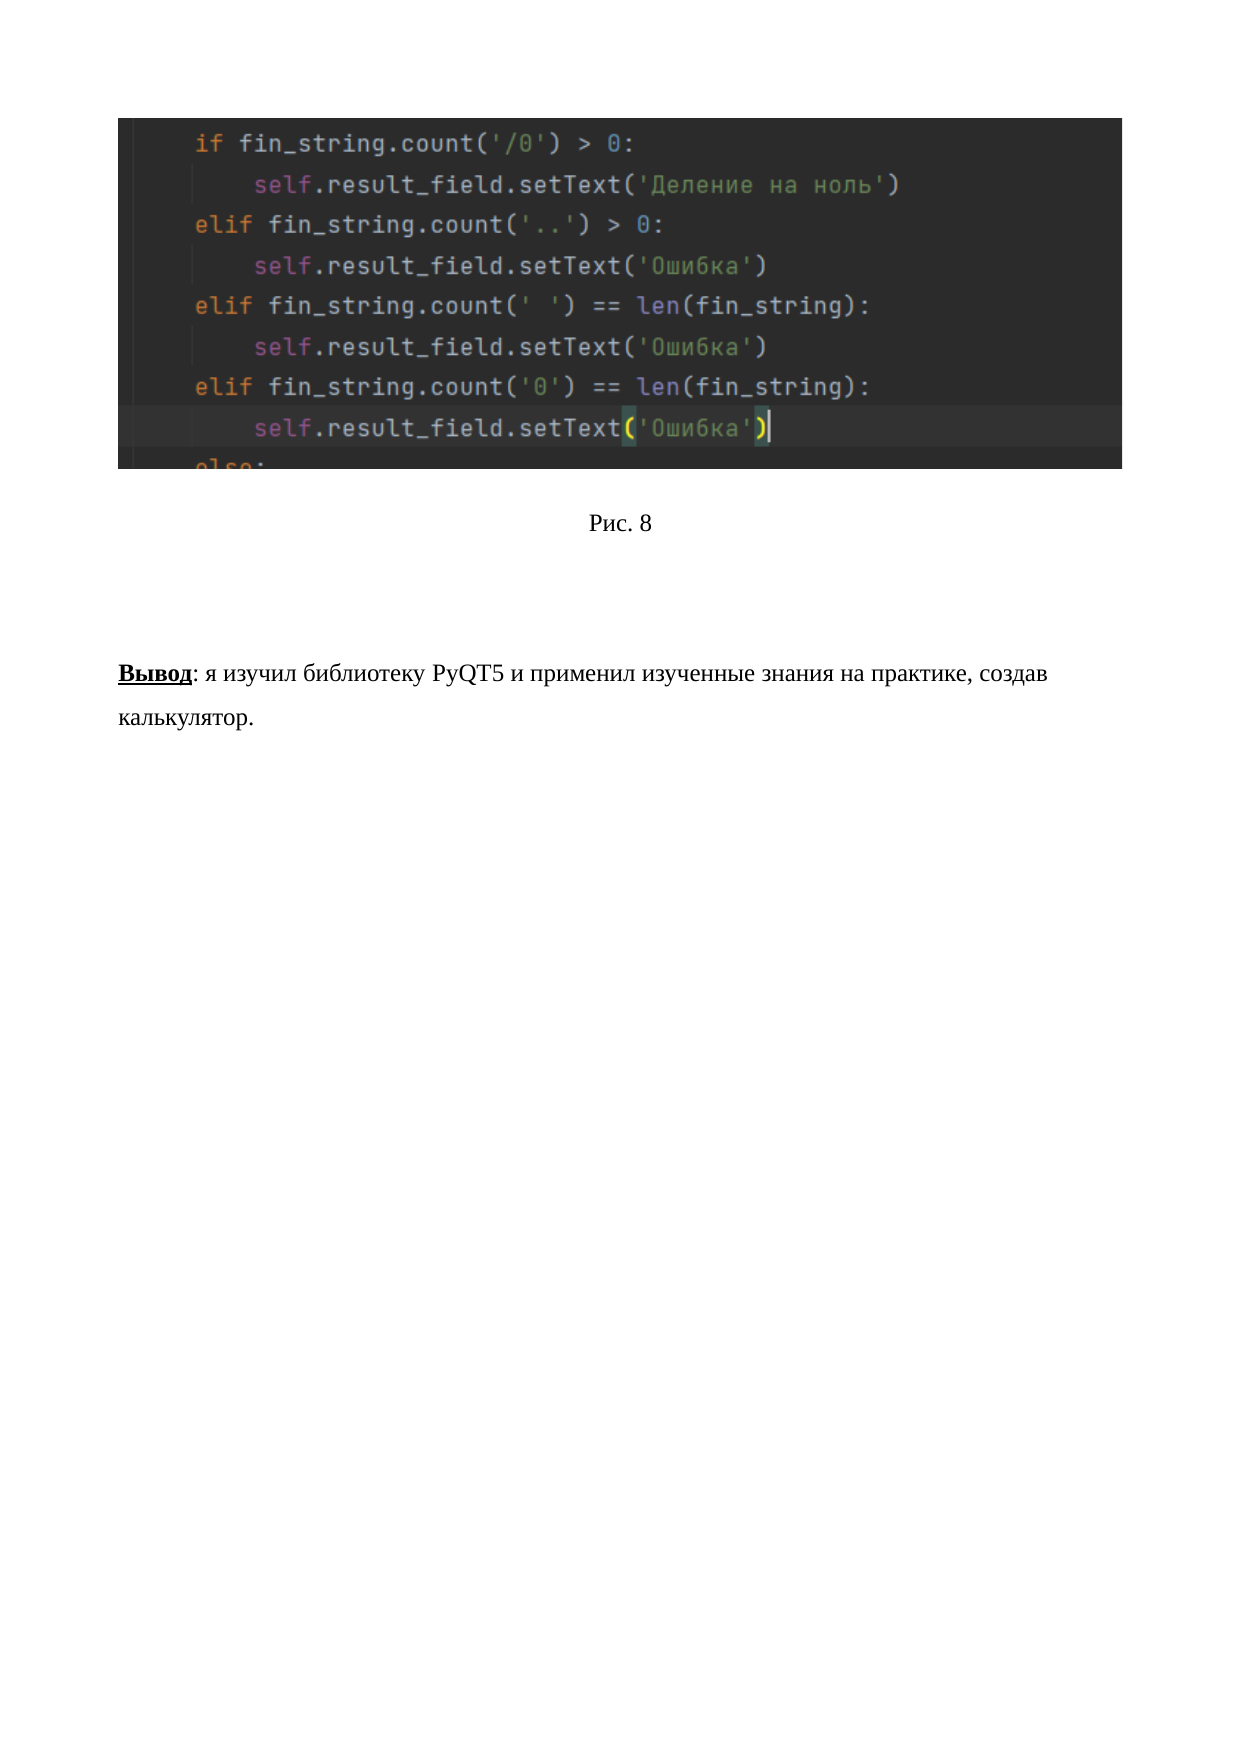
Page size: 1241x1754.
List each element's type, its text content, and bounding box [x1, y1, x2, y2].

text Вывод: я изучил библиотеку PyQT5 и применил изученные знания на практике, создав калькулятор. [118, 658, 1122, 730]
text Рис. 8 [118, 508, 1122, 537]
picture [118, 118, 1123, 469]
